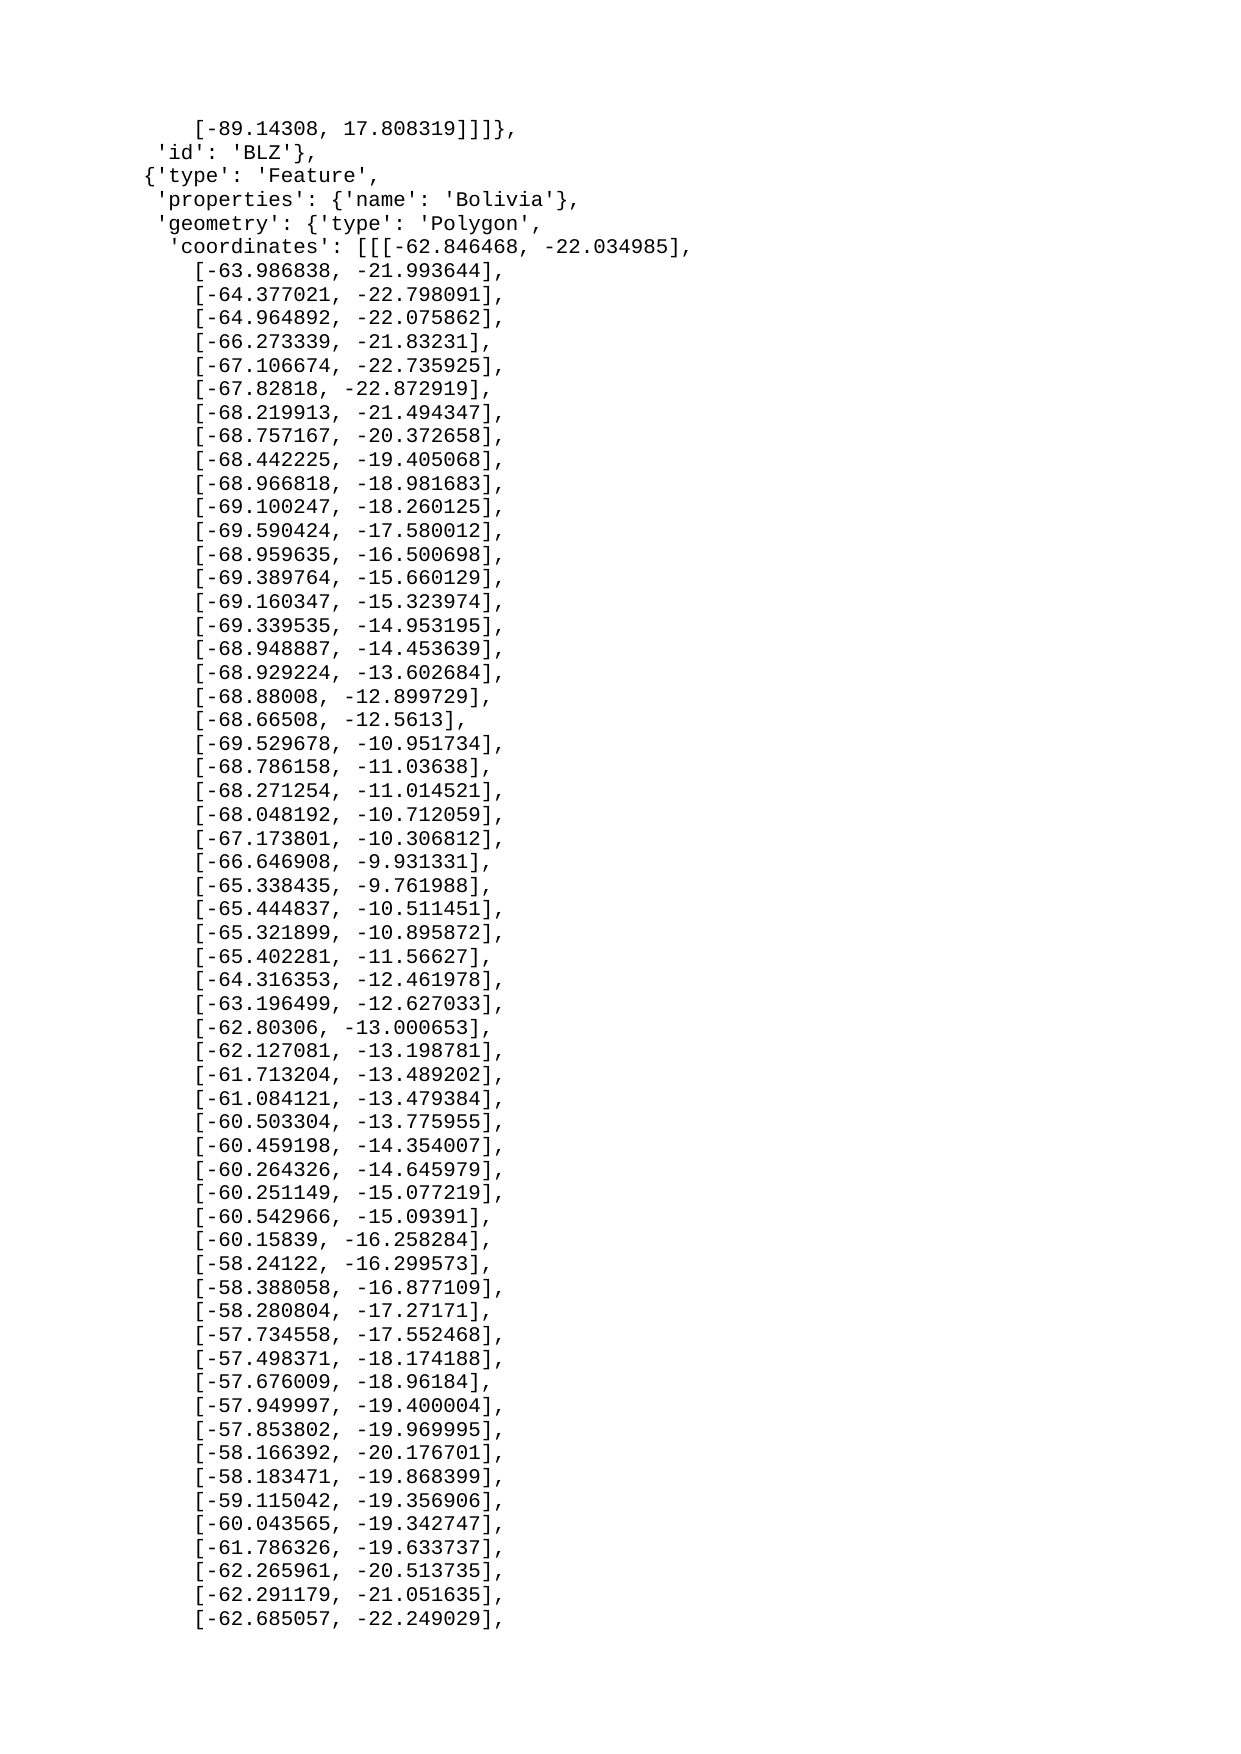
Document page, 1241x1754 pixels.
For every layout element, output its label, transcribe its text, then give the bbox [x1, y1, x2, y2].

text [-62.80306, -13.000653], [118, 1017, 1122, 1040]
text [-69.100247, -18.260125], [118, 496, 1122, 520]
text [-57.676009, -18.96184], [118, 1371, 1122, 1395]
text [-66.646908, -9.931331], [118, 851, 1122, 875]
text [-60.542966, -15.09391], [118, 1206, 1122, 1229]
text [-68.048192, -10.712059], [118, 804, 1122, 827]
text [-64.964892, -22.075862], [118, 307, 1122, 331]
text 'properties': {'name': 'Bolivia'}, [118, 189, 1122, 213]
text [-63.986838, -21.993644], [118, 260, 1122, 284]
text [-58.166392, -20.176701], [118, 1442, 1122, 1466]
text [-69.339535, -14.953195], [118, 615, 1122, 638]
text [-68.271254, -11.014521], [118, 780, 1122, 804]
text [-60.15839, -16.258284], [118, 1229, 1122, 1253]
text [-58.183471, -19.868399], [118, 1466, 1122, 1489]
text [-57.853802, -19.969995], [118, 1419, 1122, 1442]
text [-57.949997, -19.400004], [118, 1395, 1122, 1419]
text [-58.24122, -16.299573], [118, 1253, 1122, 1277]
text [-68.948887, -14.453639], [118, 638, 1122, 662]
text [-69.590424, -17.580012], [118, 520, 1122, 544]
text [-68.757167, -20.372658], [118, 426, 1122, 449]
text [-57.734558, -17.552468], [118, 1324, 1122, 1348]
text [-65.338435, -9.761988], [118, 875, 1122, 898]
text [-68.966818, -18.981683], [118, 473, 1122, 496]
text [-68.219913, -21.494347], [118, 402, 1122, 426]
text [-60.459198, -14.354007], [118, 1135, 1122, 1158]
text [-62.127081, -13.198781], [118, 1040, 1122, 1064]
text [-58.280804, -17.27171], [118, 1300, 1122, 1324]
text [-61.786326, -19.633737], [118, 1537, 1122, 1561]
text [-60.043565, -19.342747], [118, 1513, 1122, 1537]
text [-69.529678, -10.951734], [118, 733, 1122, 757]
text 'id': 'BLZ'}, [118, 142, 1122, 165]
text [-60.503304, -13.775955], [118, 1111, 1122, 1135]
text [-62.265961, -20.513735], [118, 1561, 1122, 1584]
text 'coordinates': [[[-62.846468, -22.034985], [118, 236, 1122, 260]
text [-61.713204, -13.489202], [118, 1064, 1122, 1088]
text [-58.388058, -16.877109], [118, 1277, 1122, 1300]
text [-69.389764, -15.660129], [118, 567, 1122, 591]
text [-63.196499, -12.627033], [118, 993, 1122, 1017]
text [-62.291179, -21.051635], [118, 1584, 1122, 1608]
text [-68.929224, -13.602684], [118, 662, 1122, 686]
text [-61.084121, -13.479384], [118, 1088, 1122, 1111]
text [-68.786158, -11.03638], [118, 757, 1122, 780]
text [-64.377021, -22.798091], [118, 284, 1122, 307]
text [-68.959635, -16.500698], [118, 544, 1122, 567]
text [-62.685057, -22.249029], [118, 1608, 1122, 1631]
text [-65.444837, -10.511451], [118, 898, 1122, 922]
text [-64.316353, -12.461978], [118, 969, 1122, 993]
text [-57.498371, -18.174188], [118, 1348, 1122, 1371]
text [-67.82818, -22.872919], [118, 378, 1122, 402]
text [-65.402281, -11.56627], [118, 946, 1122, 969]
text [-68.88008, -12.899729], [118, 686, 1122, 709]
text [-59.115042, -19.356906], [118, 1489, 1122, 1513]
text [-65.321899, -10.895872], [118, 922, 1122, 946]
text [-89.14308, 17.808319]]]}, [118, 118, 1122, 142]
text [-68.66508, -12.5613], [118, 709, 1122, 733]
text {'type': 'Feature', [118, 165, 1122, 189]
text [-67.173801, -10.306812], [118, 827, 1122, 851]
text [-60.264326, -14.645979], [118, 1158, 1122, 1182]
text [-60.251149, -15.077219], [118, 1182, 1122, 1206]
text [-69.160347, -15.323974], [118, 591, 1122, 615]
text [-67.106674, -22.735925], [118, 354, 1122, 378]
text [-68.442225, -19.405068], [118, 449, 1122, 473]
text [-66.273339, -21.83231], [118, 331, 1122, 354]
text 'geometry': {'type': 'Polygon', [118, 213, 1122, 236]
